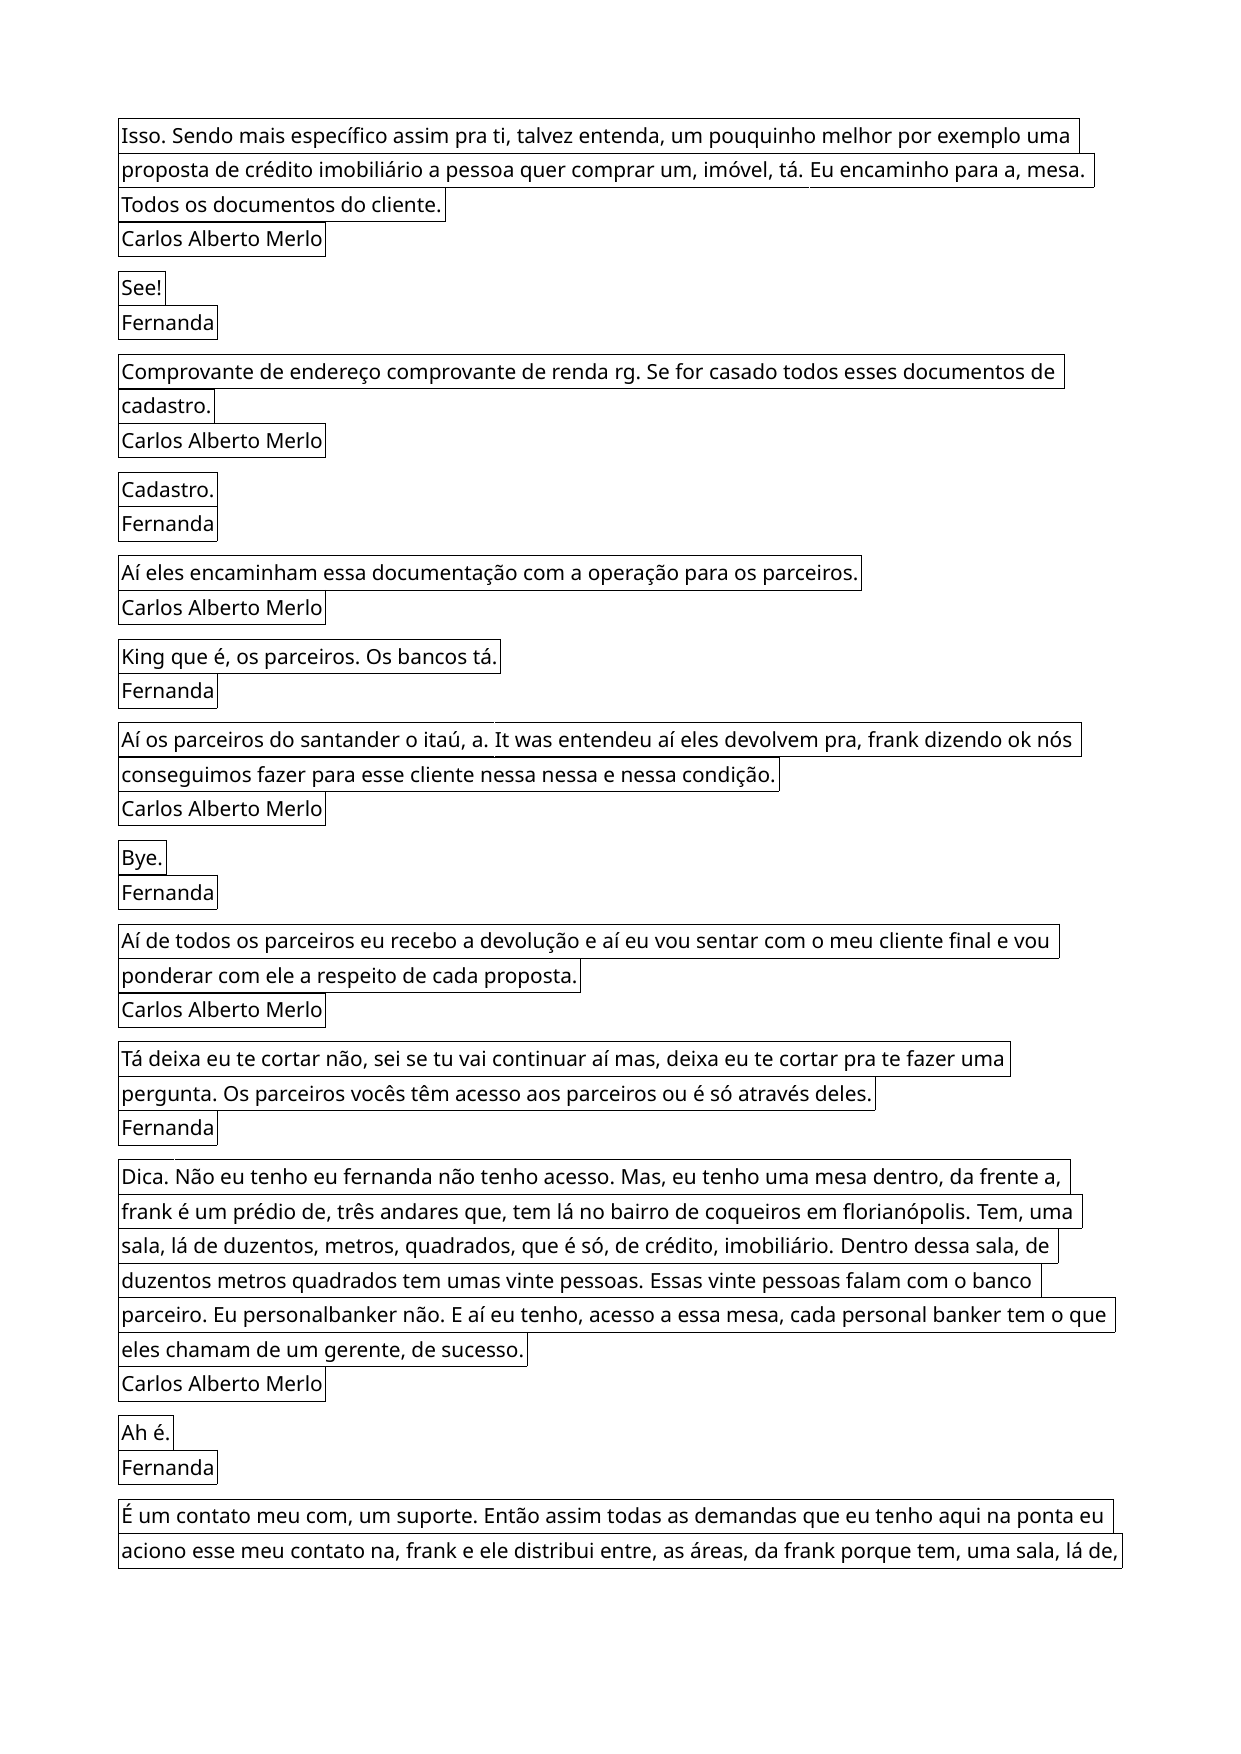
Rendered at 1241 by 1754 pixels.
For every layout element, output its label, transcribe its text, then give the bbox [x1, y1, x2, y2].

text Carlos Alberto Merlo [119, 591, 325, 624]
text Bye. [119, 841, 166, 874]
text See! [119, 272, 165, 305]
text Tá deixa eu te cortar não, sei se tu vai continuar aí mas, deixa eu te cortar pra te fazer uma pergunta. Os parceiros vocês têm acesso aos parceiros ou é só através deles. [876, 1041, 1122, 1110]
text [326, 1366, 1122, 1401]
text [218, 1110, 1122, 1145]
text Aí os parceiros do santander o itaú, a. It was entendeu aí eles devolvem pra, frank dizendo ok nós conseguimos fazer para esse cliente nessa nessa e nessa condição. [119, 758, 779, 791]
text [326, 992, 1122, 1027]
text Aí de todos os parceiros eu recebo a devolução e aí eu vou sentar com o meu cliente final e vou ponderar com ele a respeito de cada proposta. [119, 923, 1122, 992]
text Fernanda [119, 1451, 217, 1484]
text Fernanda [119, 876, 217, 909]
text [218, 472, 1122, 506]
text [167, 840, 1122, 874]
text [174, 1415, 1122, 1450]
text [218, 1450, 1122, 1484]
text [326, 222, 1122, 256]
text [862, 555, 1122, 590]
text Cadastro. [119, 473, 217, 506]
text Aí os parceiros do santander o itaú, a. It was entendeu aí eles devolvem pra, frank dizendo ok nós conseguimos fazer para esse cliente nessa nessa e nessa condição. [780, 722, 1122, 791]
text Carlos Alberto Merlo [119, 223, 325, 256]
text Fernanda [119, 1111, 217, 1145]
text Fernanda [119, 507, 217, 541]
text [501, 639, 1122, 673]
text Tá deixa eu te cortar não, sei se tu vai continuar aí mas, deixa eu te cortar pra te fazer uma pergunta. Os parceiros vocês têm acesso aos parceiros ou é só através deles. [119, 1042, 1010, 1076]
text [218, 506, 1122, 541]
text Tá deixa eu te cortar não, sei se tu vai continuar aí mas, deixa eu te cortar pra te fazer uma pergunta. Os parceiros vocês têm acesso aos parceiros ou é só através deles. [119, 1077, 875, 1110]
text [326, 590, 1122, 624]
text Fernanda [119, 306, 217, 339]
text [218, 305, 1122, 339]
text Ah é. [119, 1416, 173, 1450]
text [218, 874, 1122, 909]
text [166, 271, 1122, 305]
text [326, 423, 1122, 457]
text Comprovante de endereço comprovante de renda rg. Se for casado todos esses documentos de cadastro. [119, 390, 214, 423]
text Comprovante de endereço comprovante de renda rg. Se for casado todos esses documentos de cadastro. [215, 354, 1122, 423]
text É um contato meu com, um suporte. Então assim todas as demandas que eu tenho aqui na ponta eu [119, 1500, 1113, 1533]
text Aí os parceiros do santander o itaú, a. It was entendeu aí eles devolvem pra, frank dizendo ok nós conseguimos fazer para esse cliente nessa nessa e nessa condição. [119, 723, 1081, 756]
text Dica. Não eu tenho eu fernanda não tenho acesso. Mas, eu tenho uma mesa dentro, da frente a, frank é um prédio de, três andares que, tem lá no bairro de coqueiros em florianópolis. Tem, uma sala, lá de duzentos, metros, quadrados, que é só, de crédito, imobiliário. Dentro dessa sala, de duzentos metros quadrados tem umas vinte pessoas. Essas vinte pessoas falam com o banco parceiro. Eu personalbanker não. E aí eu tenho, acesso a essa mesa, cada personal banker tem o que eles chamam de um gerente, de sucesso. [119, 1159, 1122, 1366]
text [218, 673, 1122, 708]
text Carlos Alberto Merlo [119, 792, 325, 825]
text King que é, os parceiros. Os bancos tá. [119, 640, 500, 673]
text Carlos Alberto Merlo [119, 424, 325, 457]
text Fernanda [119, 674, 217, 708]
text aciono esse meu contato na, frank e ele distribui entre, as áreas, da frank porque tem, uma sala, lá de, [119, 1534, 1122, 1568]
text Carlos Alberto Merlo [119, 1367, 325, 1401]
text Comprovante de endereço comprovante de renda rg. Se for casado todos esses documentos de cadastro. [119, 355, 1064, 388]
text [326, 791, 1122, 826]
text Aí eles encaminham essa documentação com a operação para os parceiros. [119, 556, 861, 590]
text Carlos Alberto Merlo [119, 994, 325, 1027]
text Isso. Sendo mais específico assim pra ti, talvez entenda, um pouquinho melhor por exemplo uma proposta de crédito imobiliário a pessoa quer comprar um, imóvel, tá. Eu encaminho para a, mesa. Todos os documentos do cliente. [119, 118, 1122, 222]
